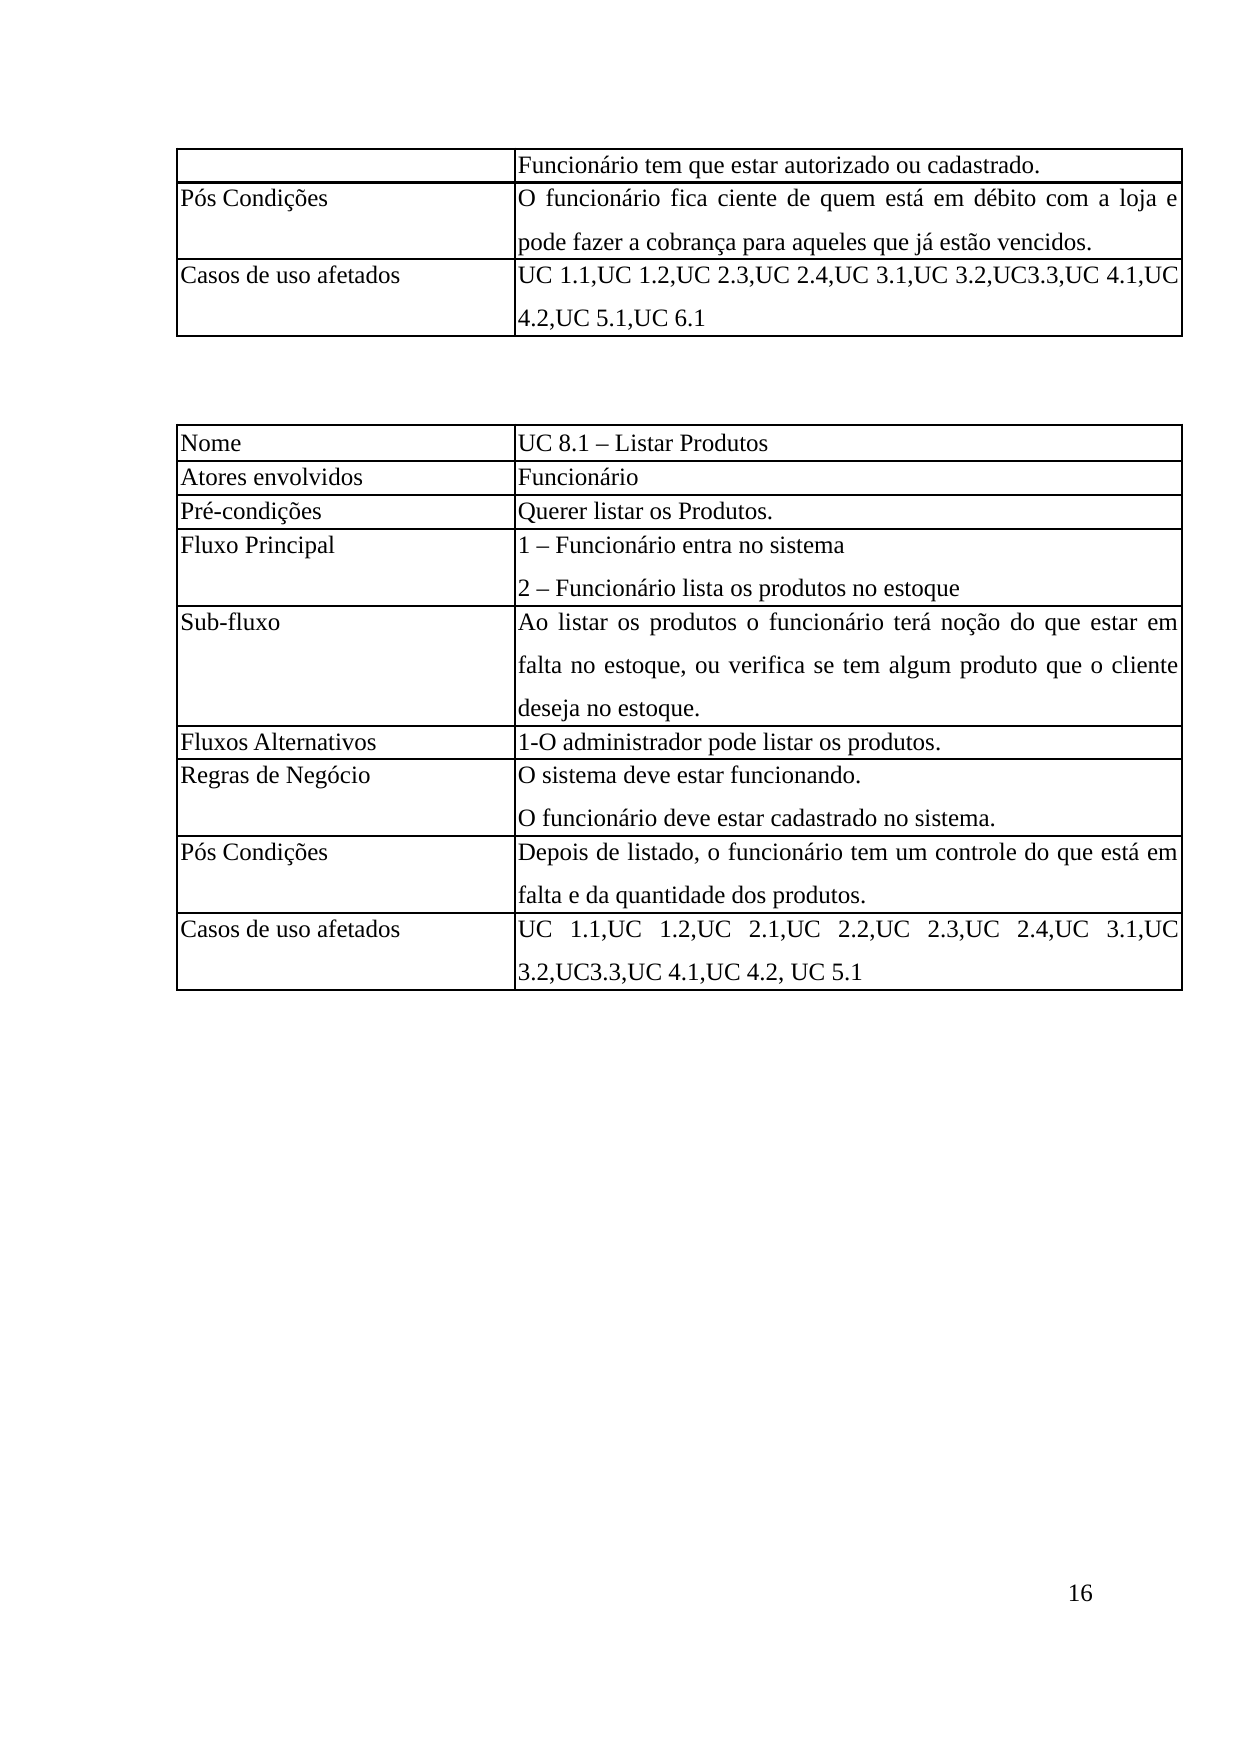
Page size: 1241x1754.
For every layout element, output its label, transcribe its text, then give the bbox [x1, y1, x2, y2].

table_cell Pós Condições [178, 837, 514, 912]
table_cell Ao listar os produtos o funcionário terá noção do que estar em falta no estoque, ou verifica se tem algum produto que o cliente deseja no estoque. [516, 607, 1181, 724]
table_cell Fluxos Alternativos [178, 727, 514, 758]
table_header Nome [178, 426, 514, 460]
table_cell Casos de uso afetados [178, 260, 514, 335]
table_cell UC 1.1,UC 1.2,UC 2.3,UC 2.4,UC 3.1,UC 3.2,UC3.3,UC 4.1,UC 4.2,UC 5.1,UC 6.1 [516, 260, 1181, 335]
table_cell Atores envolvidos [178, 462, 514, 494]
table_cell O sistema deve estar funcionando. O funcionário deve estar cadastrado no sistema. [516, 760, 1181, 835]
table_cell O funcionário fica ciente de quem está em débito com a loja e pode fazer a cobrança para aqueles que já estão vencidos. [516, 184, 1181, 258]
table_cell Pré-condições [178, 496, 514, 528]
table_cell Querer listar os Produtos. [516, 496, 1181, 528]
table_cell Fluxo Principal [178, 530, 514, 604]
table_header UC 8.1 – Listar Produtos [516, 426, 1181, 460]
table_cell Funcionário [516, 462, 1181, 494]
table_cell Casos de uso afetados [178, 914, 514, 989]
table_cell Funcionário tem que estar autorizado ou cadastrado. [516, 150, 1181, 181]
table_cell 1-O administrador pode listar os produtos. [516, 727, 1181, 758]
table_cell 1 – Funcionário entra no sistema 2 – Funcionário lista os produtos no estoque [516, 530, 1181, 604]
table_cell Pós Condições [178, 184, 514, 258]
table_cell [178, 150, 514, 181]
table_cell Regras de Negócio [178, 760, 514, 835]
table_cell Sub-fluxo [178, 607, 514, 724]
table_cell UC 1.1,UC 1.2,UC 2.1,UC 2.2,UC 2.3,UC 2.4,UC 3.1,UC 3.2,UC3.3,UC 4.1,UC 4.2, UC 5.1 [516, 914, 1181, 989]
table_cell Depois de listado, o funcionário tem um controle do que está em falta e da quantidade dos produtos. [516, 837, 1181, 912]
